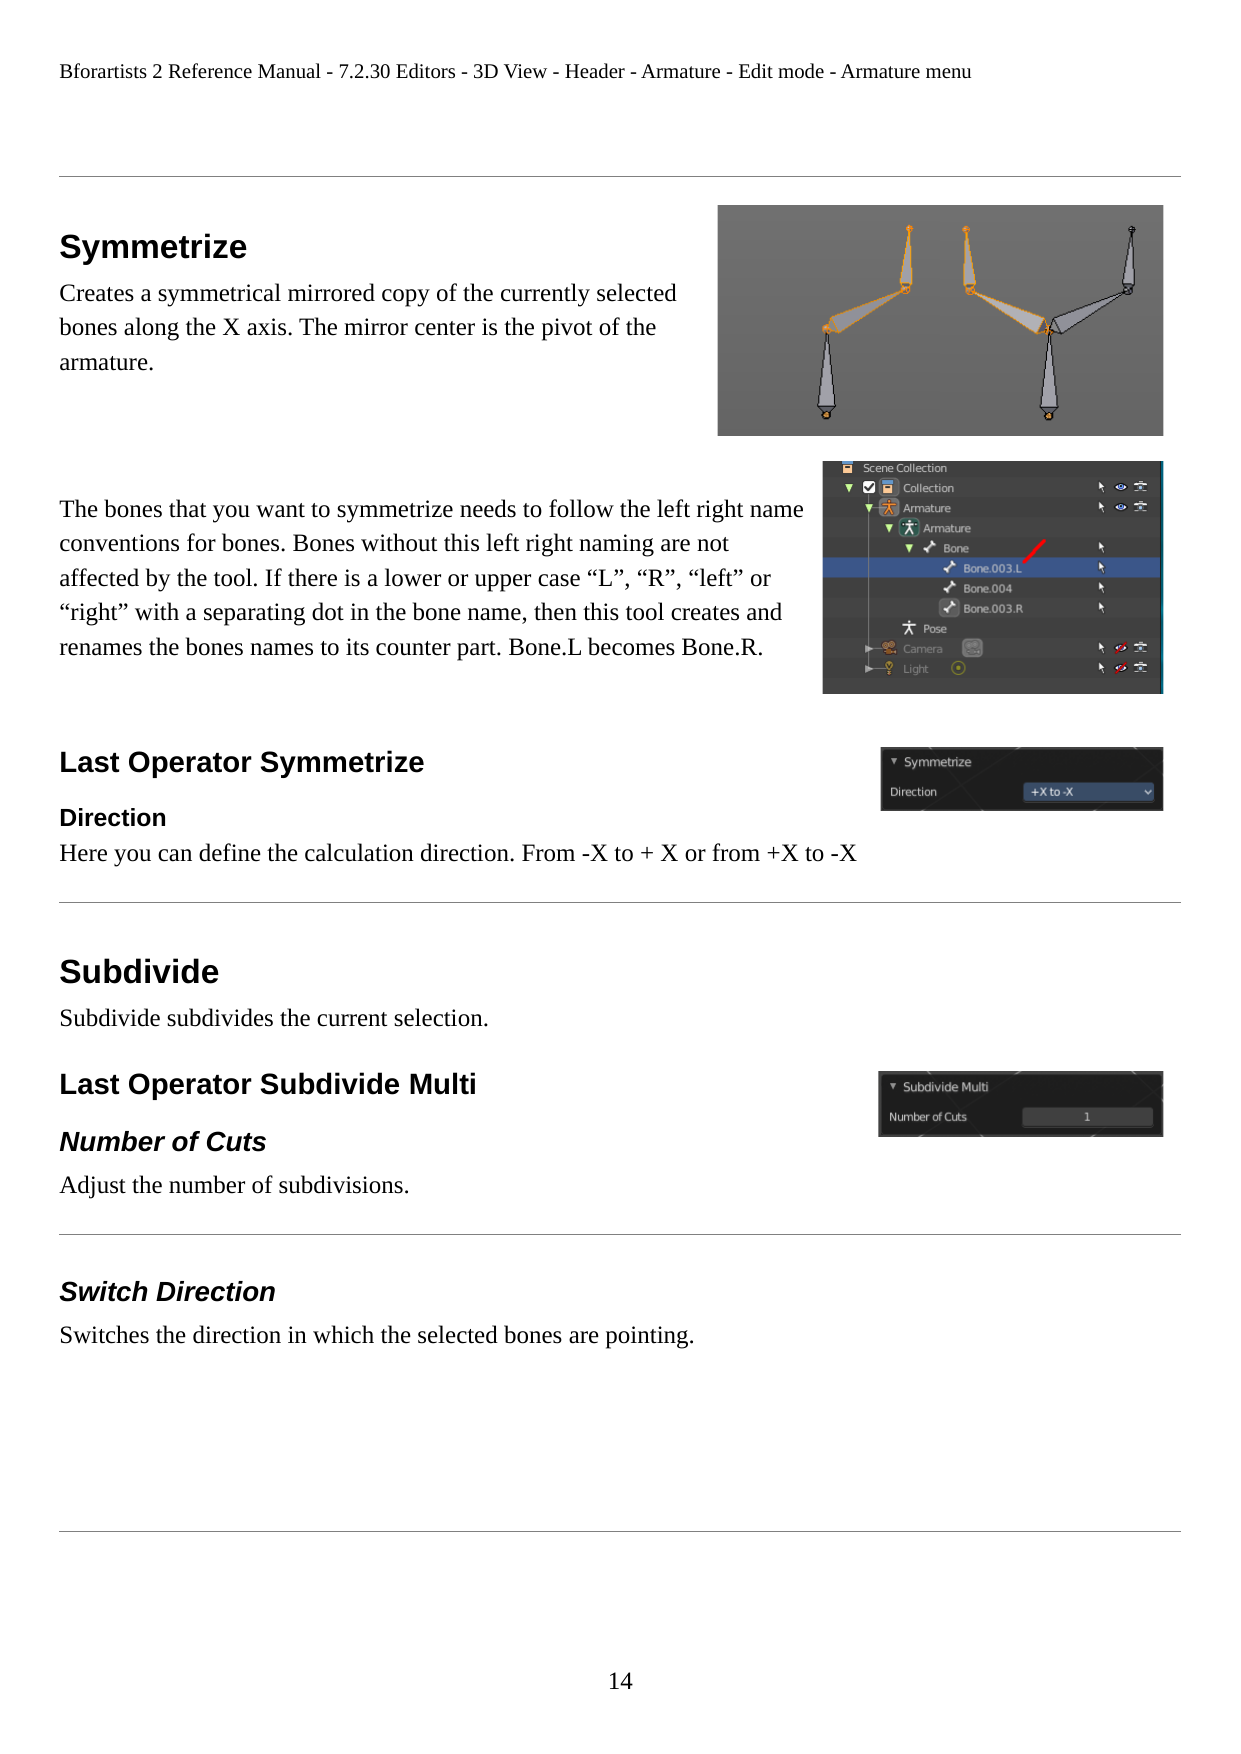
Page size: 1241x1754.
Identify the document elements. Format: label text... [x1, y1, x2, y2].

text Here you can define the calculation direction. From -X to + X or from +X to -X [59, 838, 1181, 867]
text Subdivide subdivides the current selection. [59, 1003, 1181, 1032]
picture [717, 205, 1164, 436]
text Switches the direction in which the selected bones are pointing. [59, 1320, 1181, 1349]
subtitle Last Operator Symmetrize [59, 744, 1181, 778]
text Adjust the number of subdivisions. [59, 1170, 1181, 1199]
text Creates a symmetrical mirrored copy of the currently selected bones along the X axis. The mirror center is the pivot of the armature. [59, 278, 717, 376]
picture [878, 1071, 1164, 1137]
subtitle Number of Cuts [59, 1126, 1181, 1158]
subtitle [1164, 227, 1181, 265]
subtitle Symmetrize [59, 227, 717, 265]
text The bones that you want to symmetrize needs to follow the left right name conventions for bones. Bones without this left right naming are not affected by the tool. If there is a lower or upper case “L”, “R”, “left” or “right” with a separating dot in the bone name, then this tool creates and renames the bones names to its counter part. Bone.L becomes Bone.R. [59, 494, 822, 661]
picture [880, 747, 1164, 811]
subtitle Last Operator Subdivide Multi [59, 1067, 1181, 1101]
picture [822, 461, 1164, 694]
subtitle Subdivide [59, 952, 1181, 991]
subtitle Switch Direction [59, 1276, 1181, 1308]
subtitle Direction [59, 803, 1181, 832]
